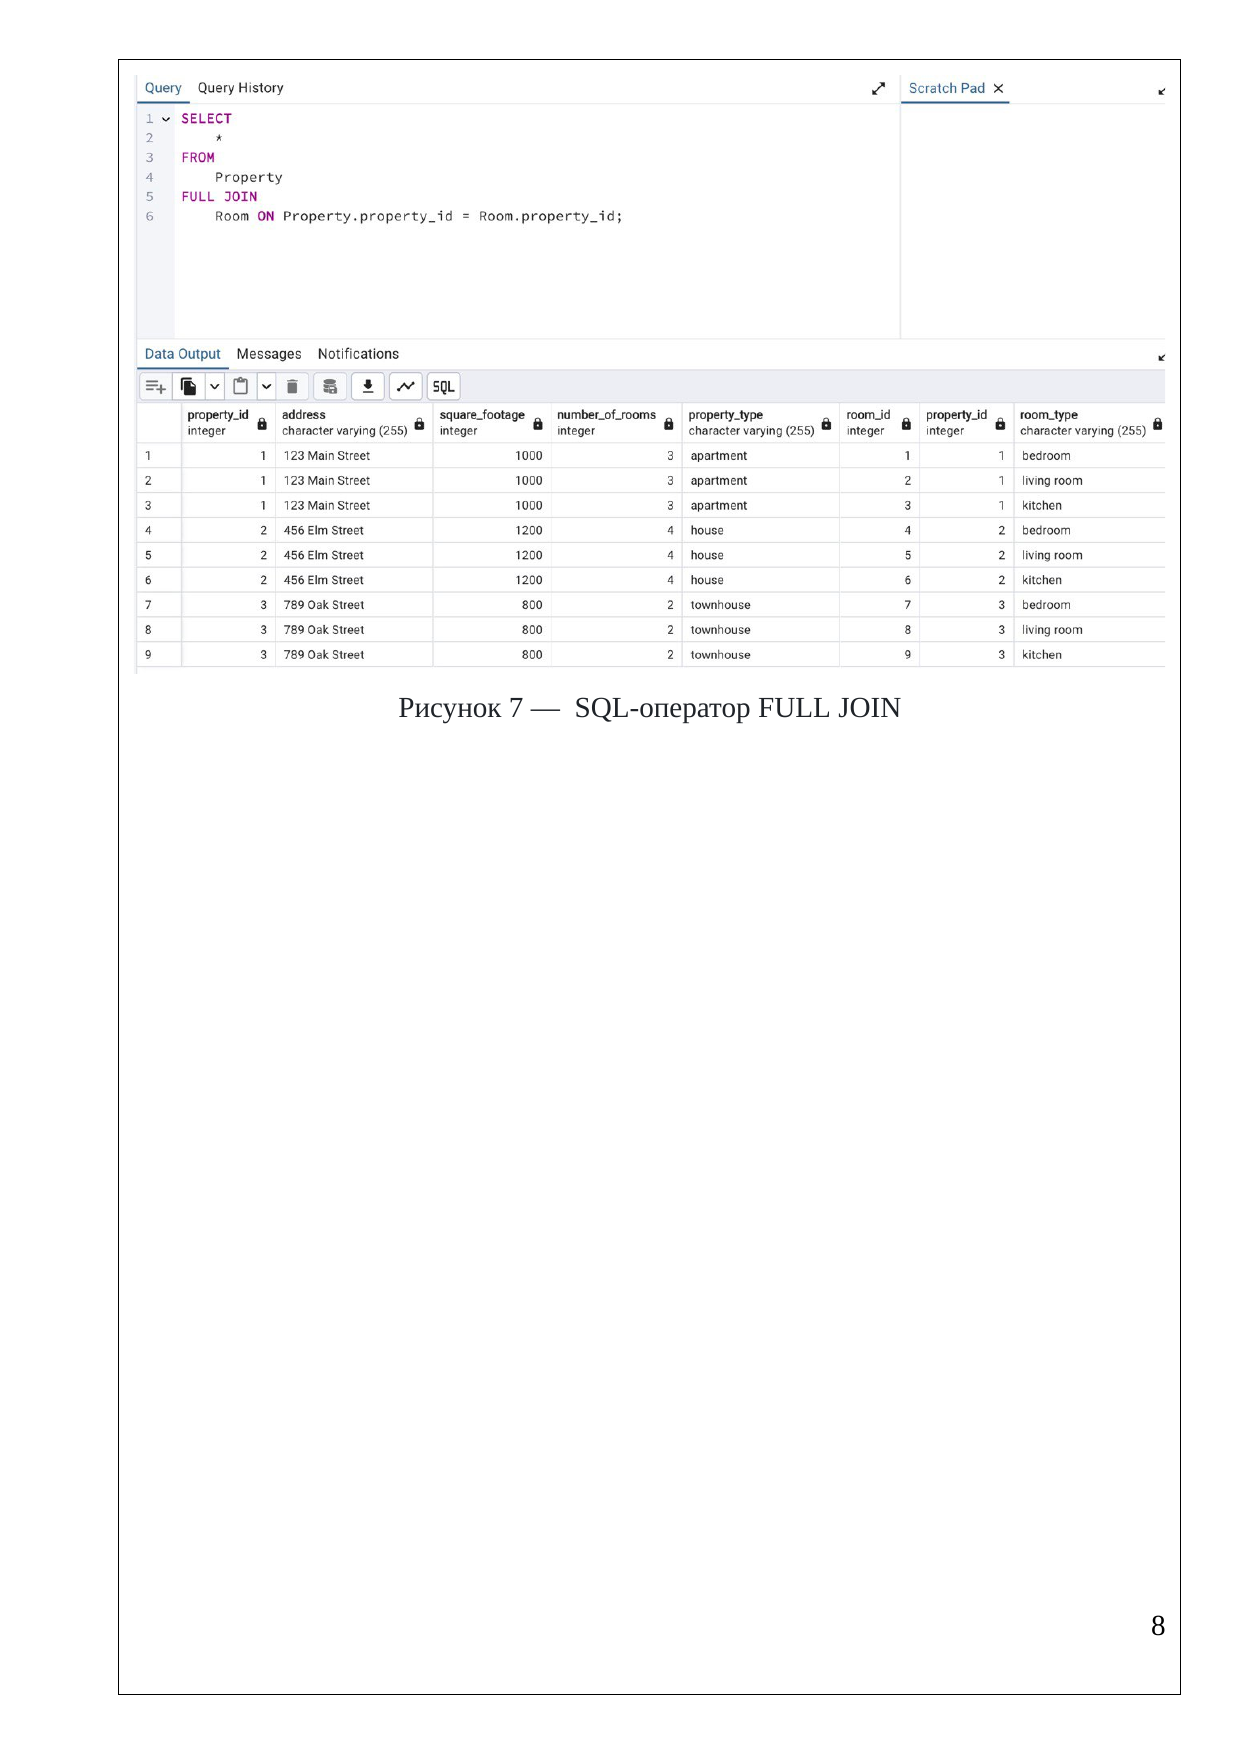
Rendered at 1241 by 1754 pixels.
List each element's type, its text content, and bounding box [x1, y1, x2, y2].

text Рисунок 7 — SQL-оператор FULL JOIN [134, 674, 1165, 724]
text 9 [134, 1608, 1165, 1642]
picture [133, 75, 1166, 674]
